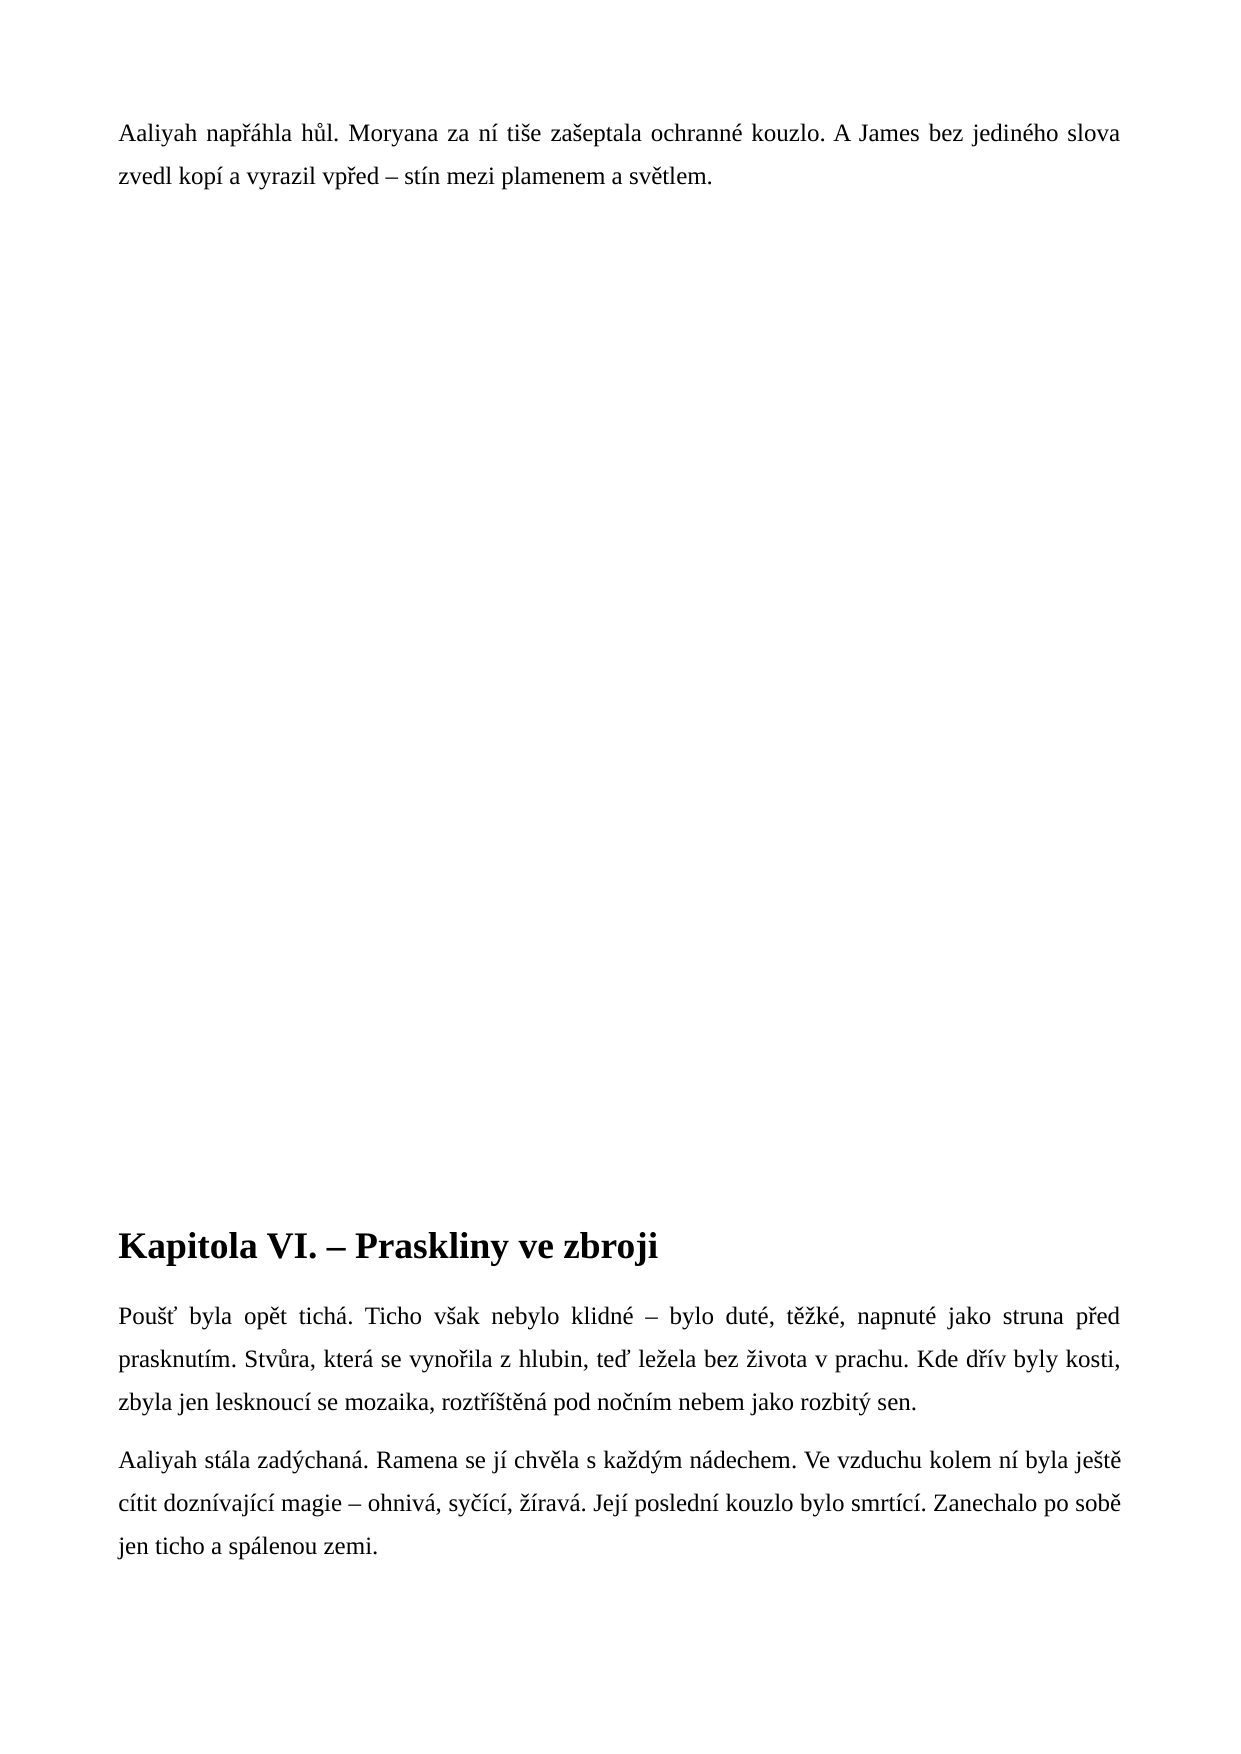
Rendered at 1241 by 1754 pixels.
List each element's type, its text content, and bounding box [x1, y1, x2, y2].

text Poušť byla opět tichá. Ticho však nebylo klidné – bylo duté, těžké, napnuté jako struna před prasknutím. Stvůra, která se vynořila z hlubin, teď ležela bez života v prachu. Kde dřív byly kosti, zbyla jen lesknoucí se mozaika, roztříštěná pod nočním nebem jako rozbitý sen. [118, 1301, 1122, 1416]
subtitle Kapitola VI. – Praskliny ve zbroji [118, 1223, 1122, 1267]
text Aaliyah napřáhla hůl. Moryana za ní tiše zašeptala ochranné kouzlo. A James bez jediného slova zvedl kopí a vyrazil vpřed – stín mezi plamenem a světlem. [118, 118, 1122, 190]
text Aaliyah stála zadýchaná. Ramena se jí chvěla s každým nádechem. Ve vzduchu kolem ní byla ještě cítit doznívající magie – ohnivá, syčící, žíravá. Její poslední kouzlo bylo smrtící. Zanechalo po sobě jen ticho a spálenou zemi. [118, 1445, 1122, 1560]
